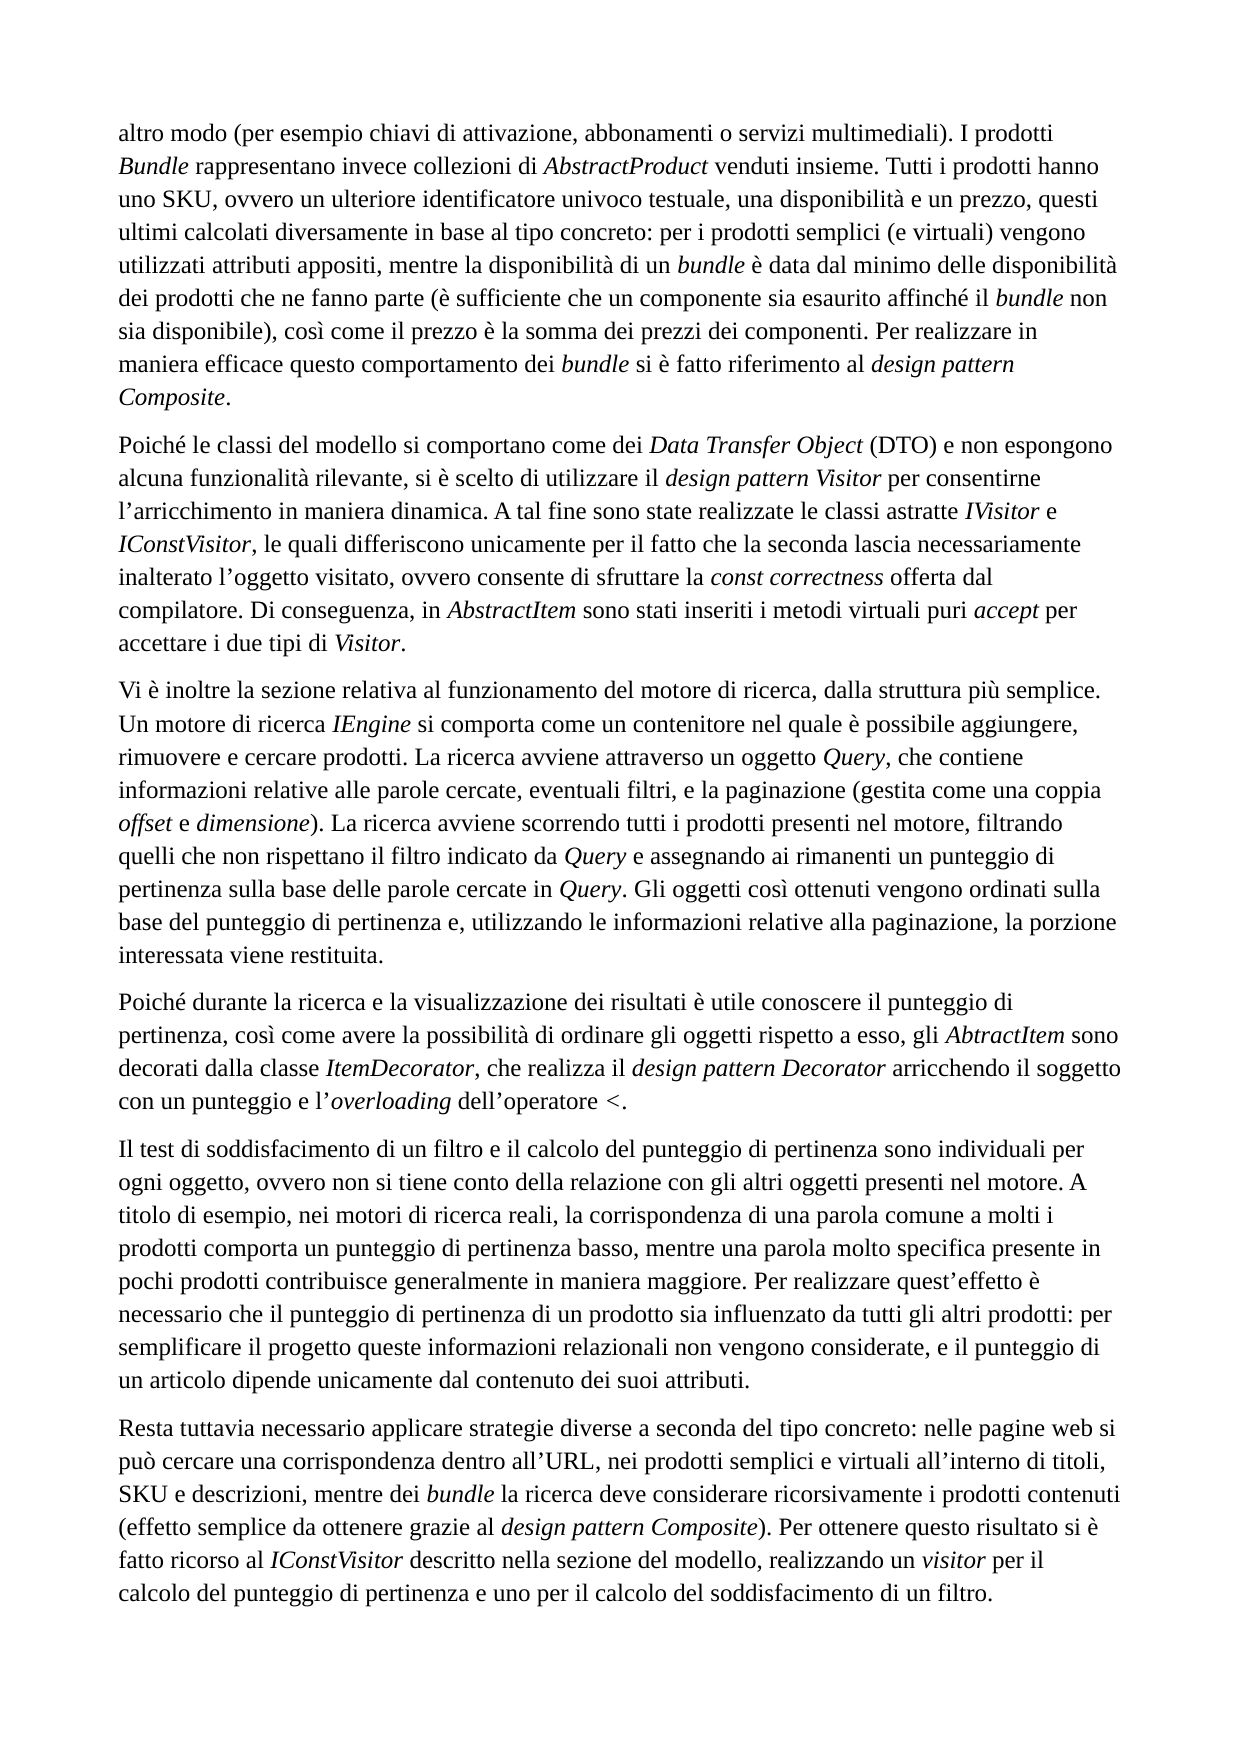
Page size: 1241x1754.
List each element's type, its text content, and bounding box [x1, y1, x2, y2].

text Vi è inoltre la sezione relativa al funzionamento del motore di ricerca, dalla struttura più semplice. Un motore di ricerca IEngine si comporta come un contenitore nel quale è possibile aggiungere, rimuovere e cercare prodotti. La ricerca avviene attraverso un oggetto Query, che contiene informazioni relative alle parole cercate, eventuali filtri, e la paginazione (gestita come una coppia offset e dimensione). La ricerca avviene scorrendo tutti i prodotti presenti nel motore, filtrando quelli che non rispettano il filtro indicato da Query e assegnando ai rimanenti un punteggio di pertinenza sulla base delle parole cercate in Query. Gli oggetti così ottenuti vengono ordinati sulla base del punteggio di pertinenza e, utilizzando le informazioni relative alla paginazione, la porzione interessata viene restituita. [118, 676, 1122, 968]
text Resta tuttavia necessario applicare strategie diverse a seconda del tipo concreto: nelle pagine web si può cercare una corrispondenza dentro all’URL, nei prodotti semplici e virtuali all’interno di titoli, SKU e descrizioni, mentre dei bundle la ricerca deve considerare ricorsivamente i prodotti contenuti (effetto semplice da ottenere grazie al design pattern Composite). Per ottenere questo risultato si è fatto ricorso al IConstVisitor descritto nella sezione del modello, realizzando un visitor per il calcolo del punteggio di pertinenza e uno per il calcolo del soddisfacimento di un filtro. [118, 1413, 1122, 1607]
text altro modo (per esempio chiavi di attivazione, abbonamenti o servizi multimediali). I prodotti Bundle rappresentano invece collezioni di AbstractProduct venduti insieme. Tutti i prodotti hanno uno SKU, ovvero un ulteriore identificatore univoco testuale, una disponibilità e un prezzo, questi ultimi calcolati diversamente in base al tipo concreto: per i prodotti semplici (e virtuali) vengono utilizzati attributi appositi, mentre la disponibilità di un bundle è data dal minimo delle disponibilità dei prodotti che ne fanno parte (è sufficiente che un componente sia esaurito affinché il bundle non sia disponibile), così come il prezzo è la somma dei prezzi dei componenti. Per realizzare in maniera efficace questo comportamento dei bundle si è fatto riferimento al design pattern Composite. [118, 118, 1122, 411]
text Poiché durante la ricerca e la visualizzazione dei risultati è utile conoscere il punteggio di pertinenza, così come avere la possibilità di ordinare gli oggetti rispetto a esso, gli AbtractItem sono decorati dalla classe ItemDecorator, che realizza il design pattern Decorator arricchendo il soggetto con un punteggio e l’overloading dell’operatore <. [118, 987, 1122, 1115]
text Il test di soddisfacimento di un filtro e il calcolo del punteggio di pertinenza sono individuali per ogni oggetto, ovvero non si tiene conto della relazione con gli altri oggetti presenti nel motore. A titolo di esempio, nei motori di ricerca reali, la corrispondenza di una parola comune a molti i prodotti comporta un punteggio di pertinenza basso, mentre una parola molto specifica presente in pochi prodotti contribuisce generalmente in maniera maggiore. Per realizzare quest’effetto è necessario che il punteggio di pertinenza di un prodotto sia influenzato da tutti gli altri prodotti: per semplificare il progetto queste informazioni relazionali non vengono considerate, e il punteggio di un articolo dipende unicamente dal contenuto dei suoi attributi. [118, 1134, 1122, 1394]
text Poiché le classi del modello si comportano come dei Data Transfer Object (DTO) e non espongono alcuna funzionalità rilevante, si è scelto di utilizzare il design pattern Visitor per consentirne l’arricchimento in maniera dinamica. A tal fine sono state realizzate le classi astratte IVisitor e IConstVisitor, le quali differiscono unicamente per il fatto che la seconda lascia necessariamente inalterato l’oggetto visitato, ovvero consente di sfruttare la const correctness offerta dal compilatore. Di conseguenza, in AbstractItem sono stati inseriti i metodi virtuali puri accept per accettare i due tipi di Visitor. [118, 430, 1122, 657]
